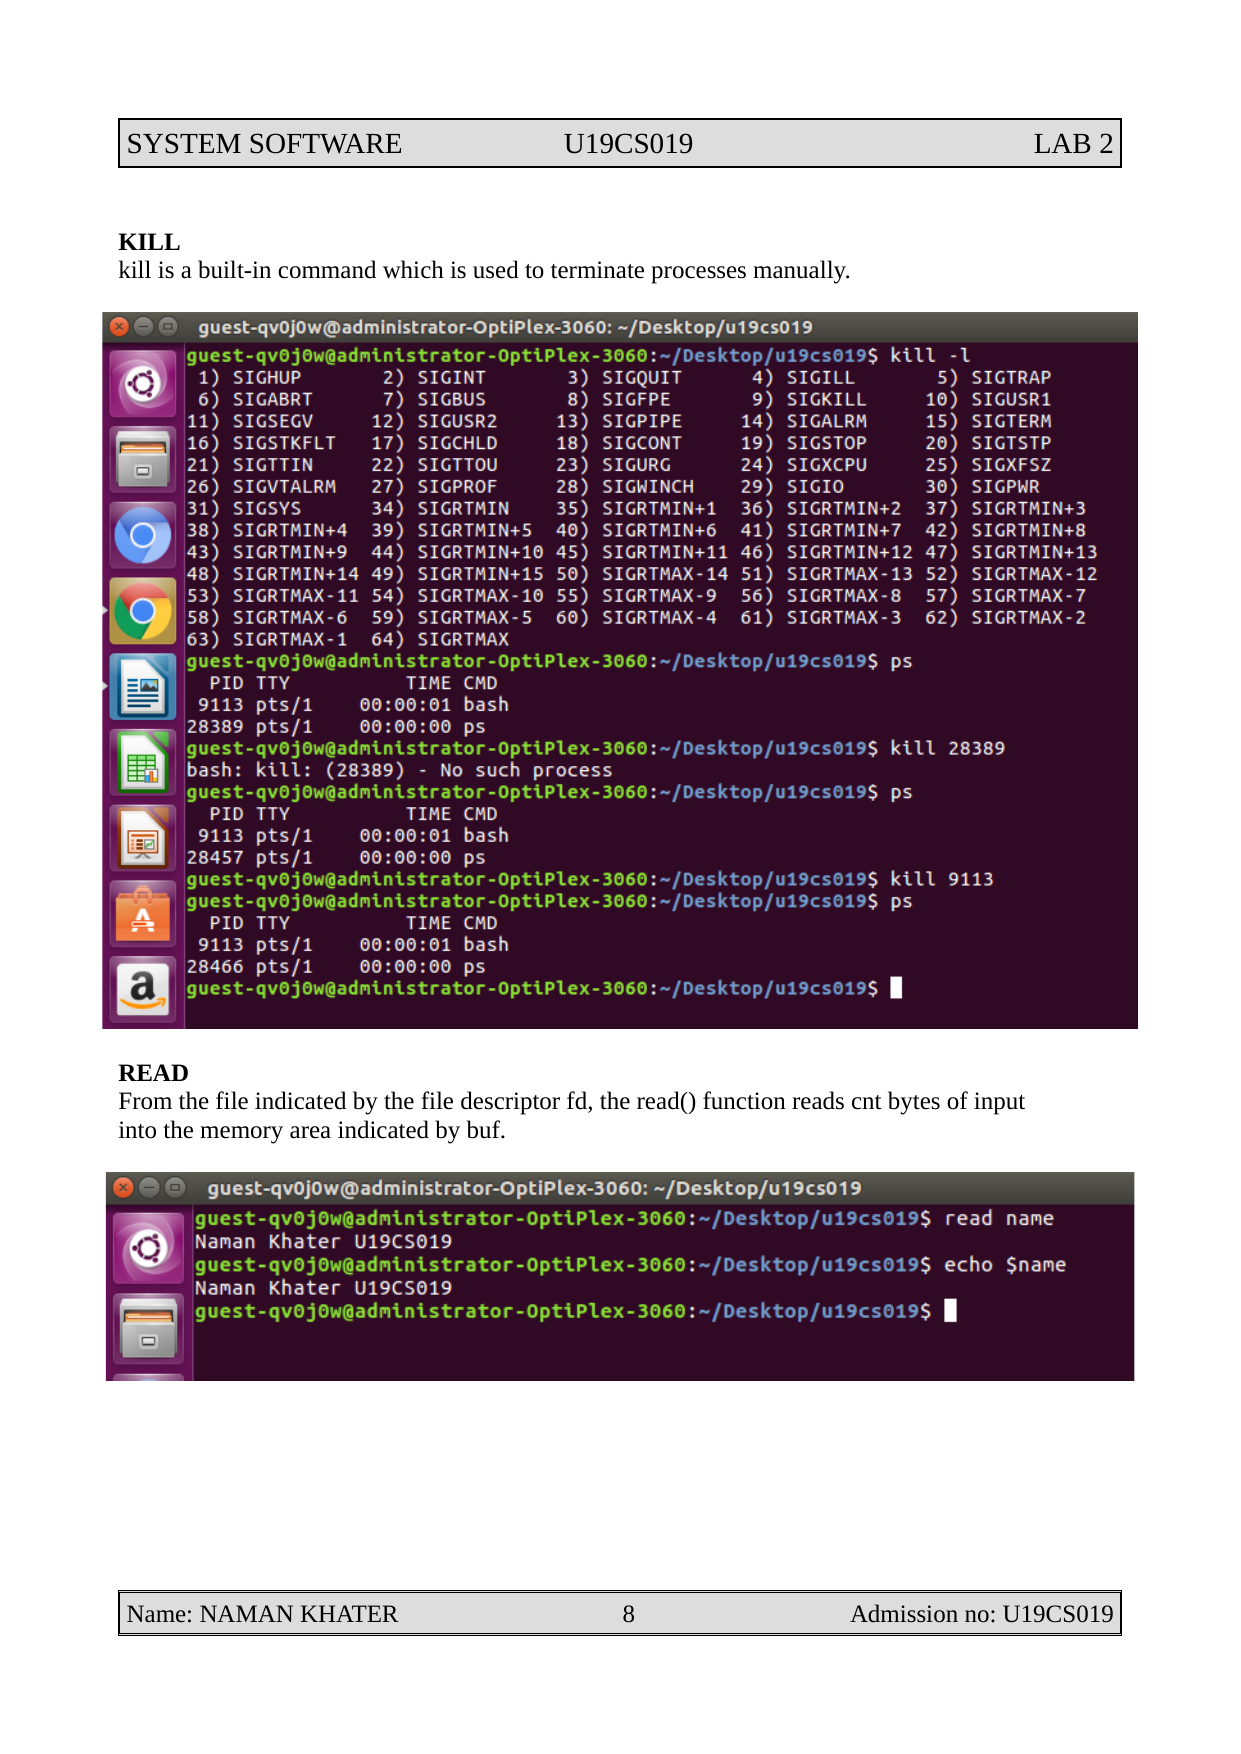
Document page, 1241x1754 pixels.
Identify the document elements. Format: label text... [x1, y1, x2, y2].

text From the file indicated by the file descriptor fd, the read() function reads cnt bytes of input [118, 1086, 1122, 1115]
text READ [118, 1058, 1122, 1086]
text kill is a built-in command which is used to terminate processes manually. [118, 255, 1122, 284]
text KILL [118, 227, 1122, 255]
text into the memory area indicated by buf. [118, 1115, 1122, 1144]
